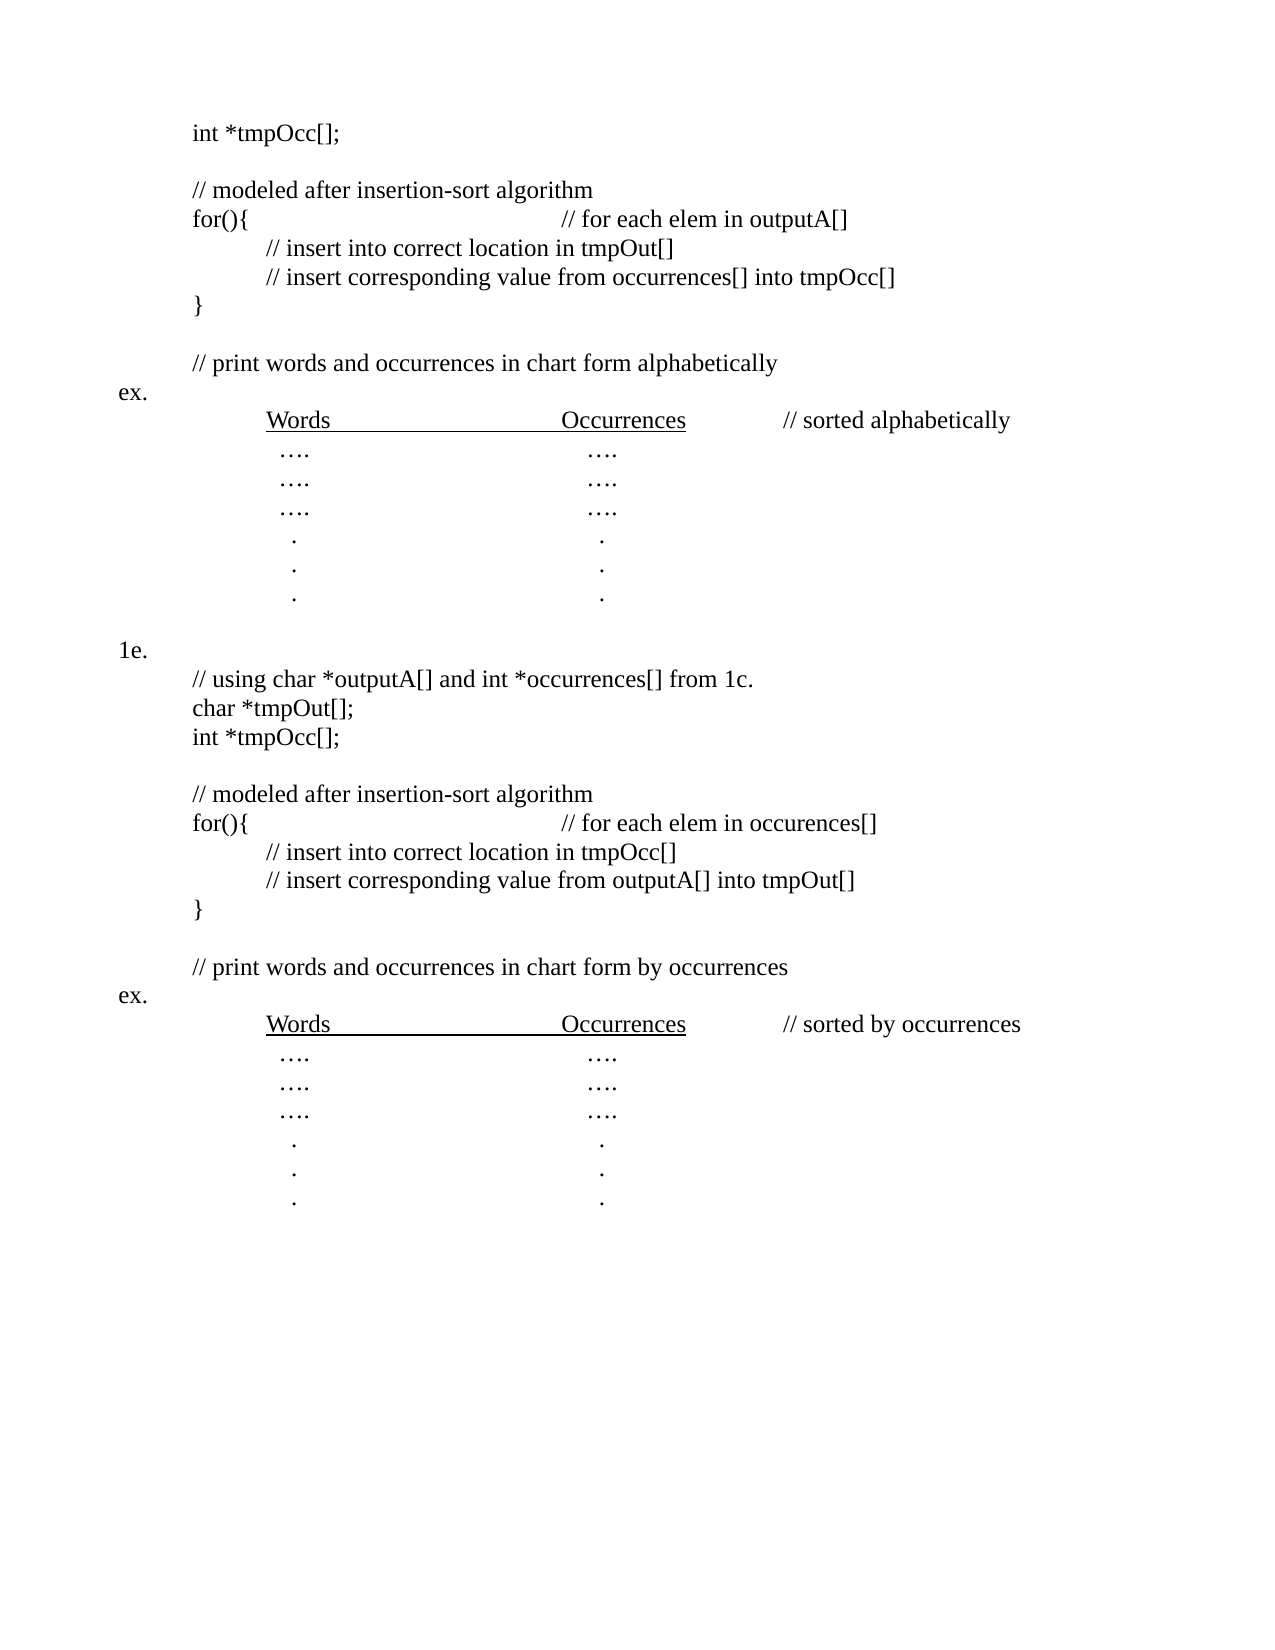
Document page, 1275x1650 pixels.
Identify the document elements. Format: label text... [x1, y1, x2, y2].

text // insert corresponding value from occurrences[] into tmpOcc[] [118, 262, 1157, 291]
text …. …. [118, 1067, 1157, 1096]
text 1e. [118, 636, 1157, 664]
text // print words and occurrences in chart form by occurrences [118, 952, 1157, 981]
text . . [118, 1182, 1157, 1211]
text // print words and occurrences in chart form alphabetically [118, 348, 1157, 377]
text …. …. [118, 434, 1157, 463]
text . . [118, 521, 1157, 549]
text …. …. [118, 492, 1157, 521]
text // using char *outputA[] and int *occurrences[] from 1c. [118, 664, 1157, 693]
text // modeled after insertion-sort algorithm [118, 176, 1157, 204]
text Words Occurrences // sorted by occurrences [118, 1009, 1157, 1038]
text int *tmpOcc[]; [118, 722, 1157, 751]
text // insert into correct location in tmpOcc[] [118, 837, 1157, 866]
text } [118, 291, 1157, 319]
text ex. [118, 377, 1157, 406]
text // insert corresponding value from outputA[] into tmpOut[] [118, 866, 1157, 894]
text . . [118, 1124, 1157, 1153]
text } [118, 894, 1157, 923]
text Words Occurrences // sorted alphabetically [118, 406, 1157, 434]
text …. …. [118, 463, 1157, 492]
text . . [118, 578, 1157, 607]
text // insert into correct location in tmpOut[] [118, 233, 1157, 262]
text char *tmpOut[]; [118, 693, 1157, 722]
text . . [118, 1153, 1157, 1182]
text . . [118, 549, 1157, 578]
text …. …. [118, 1038, 1157, 1067]
text for(){ // for each elem in occurences[] [118, 808, 1157, 837]
text for(){ // for each elem in outputA[] [118, 204, 1157, 233]
text …. …. [118, 1096, 1157, 1124]
text int *tmpOcc[]; [118, 118, 1157, 147]
text // modeled after insertion-sort algorithm [118, 779, 1157, 808]
text ex. [118, 981, 1157, 1009]
